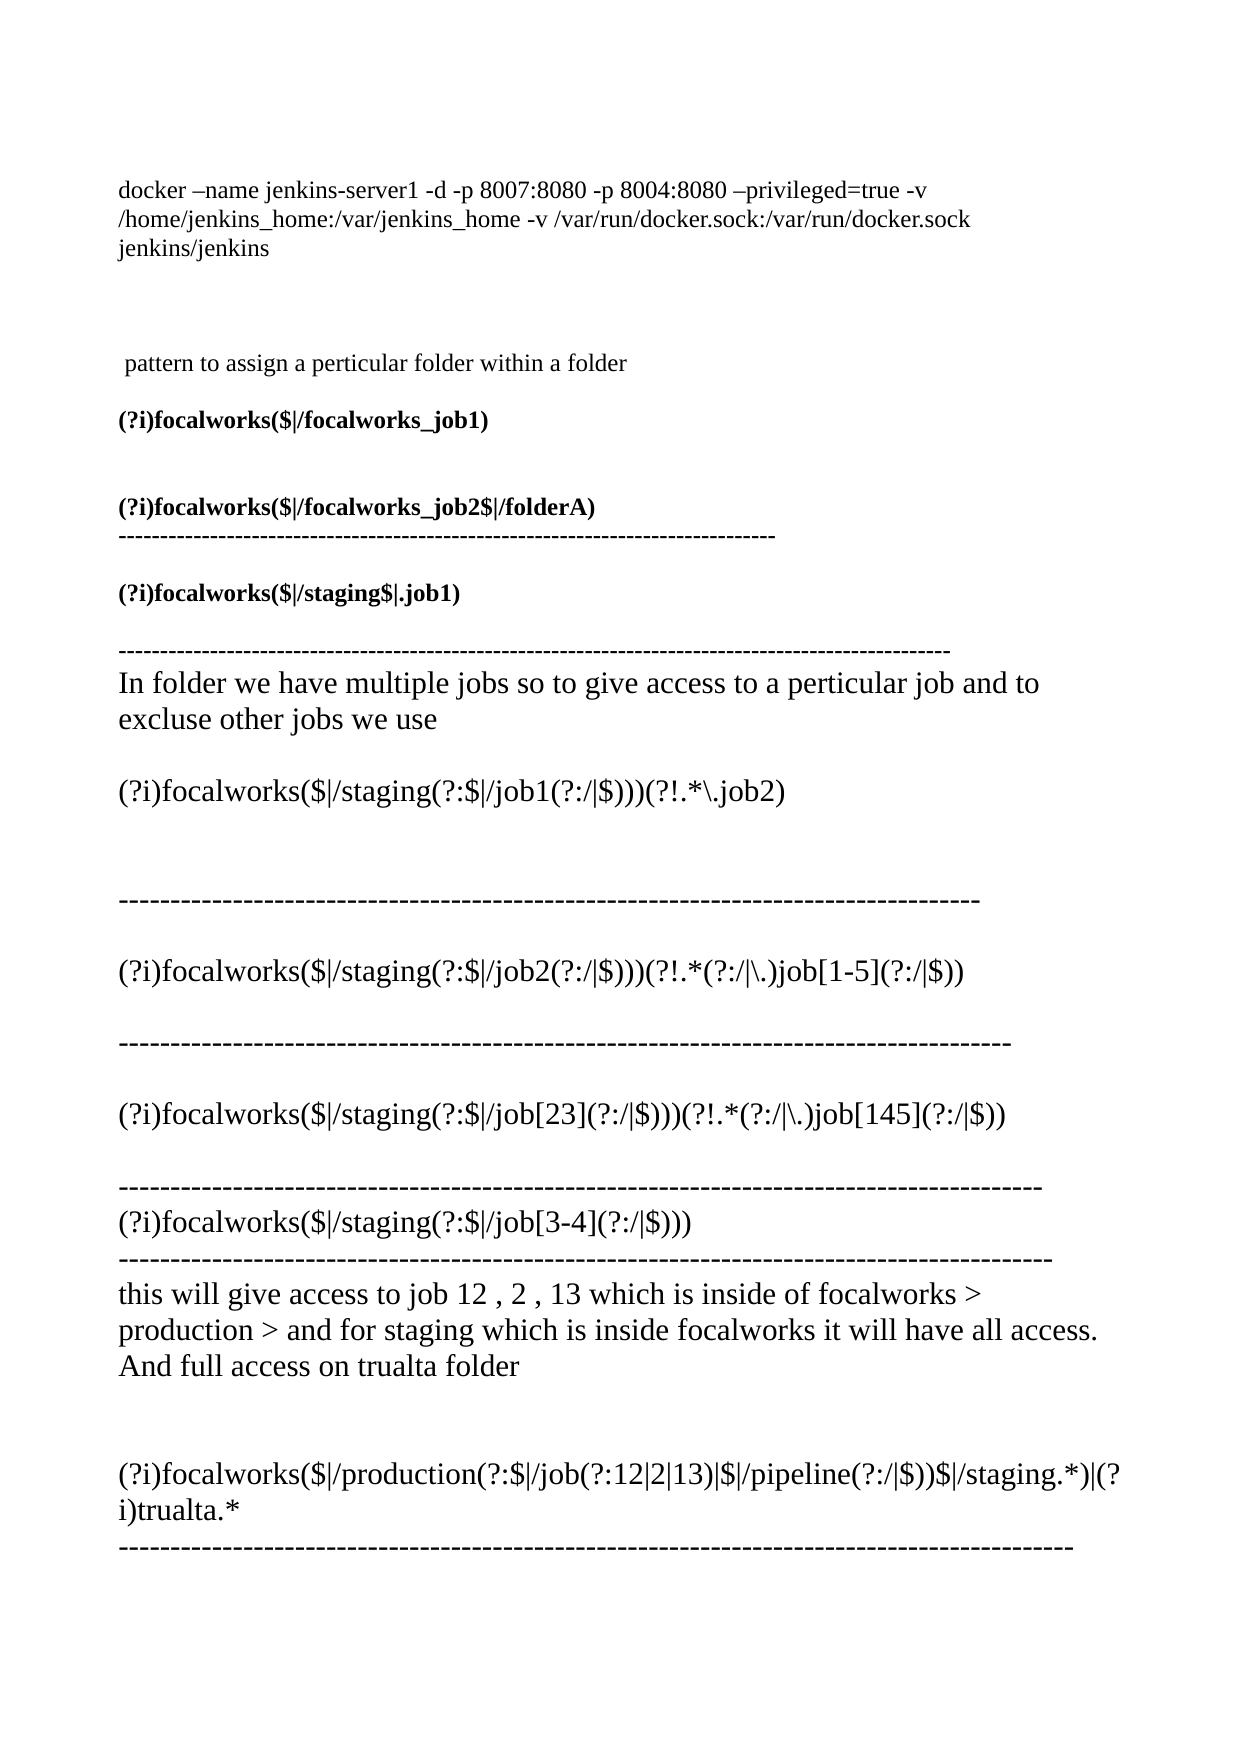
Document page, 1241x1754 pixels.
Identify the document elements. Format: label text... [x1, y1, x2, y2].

text this will give access to job 12 , 2 , 13 which is inside of focalworks > production > and for staging which is inside focalworks it will have all access. [118, 1275, 1122, 1347]
text (?i)focalworks($|/focalworks_job2$|/folderA) [118, 492, 1122, 521]
text And full access on trualta folder [118, 1347, 1122, 1383]
text (?i)focalworks($|/production(?:$|/job(?:12|2|13)|$|/pipeline(?:/|$))$|/staging.*)|(?i)trualta.* [118, 1455, 1122, 1527]
text (?i)focalworks($|/staging$|.job1) [118, 578, 1122, 607]
text ---------------------------------------------------------------------------------------------------- [118, 636, 1122, 664]
text ------------------------------------------------------------------------------- [118, 521, 1122, 549]
text ----------------------------------------------------------------------------------- [118, 880, 1122, 916]
text docker –name jenkins-server1 -d -p 8007:8080 -p 8004:8080 –privileged=true -v /home/jenkins_home:/var/jenkins_home -v /var/run/docker.sock:/var/run/docker.sock jenkins/jenkins [118, 176, 1122, 262]
text (?i)focalworks($|/staging(?:$|/job[23](?:/|$)))(?!.*(?:/|\.)job[145](?:/|$)) [118, 1096, 1122, 1132]
text -------------------------------------------------------------------------------------------- [118, 1527, 1122, 1563]
text ------------------------------------------------------------------------------------------ [118, 1239, 1122, 1275]
text (?i)focalworks($|/staging(?:$|/job[3-4](?:/|$))) [118, 1203, 1122, 1239]
text -------------------------------------------------------------------------------------- [118, 1024, 1122, 1060]
text ----------------------------------------------------------------------------------------- [118, 1167, 1122, 1203]
text In folder we have multiple jobs so to give access to a perticular job and to excluse other jobs we use [118, 664, 1122, 736]
text pattern to assign a perticular folder within a folder [118, 348, 1122, 377]
text (?i)focalworks($|/staging(?:$|/job1(?:/|$)))(?!.*\.job2) [118, 772, 1122, 808]
text (?i)focalworks($|/focalworks_job1) [118, 406, 1122, 434]
text (?i)focalworks($|/staging(?:$|/job2(?:/|$)))(?!.*(?:/|\.)job[1-5](?:/|$)) [118, 952, 1122, 988]
